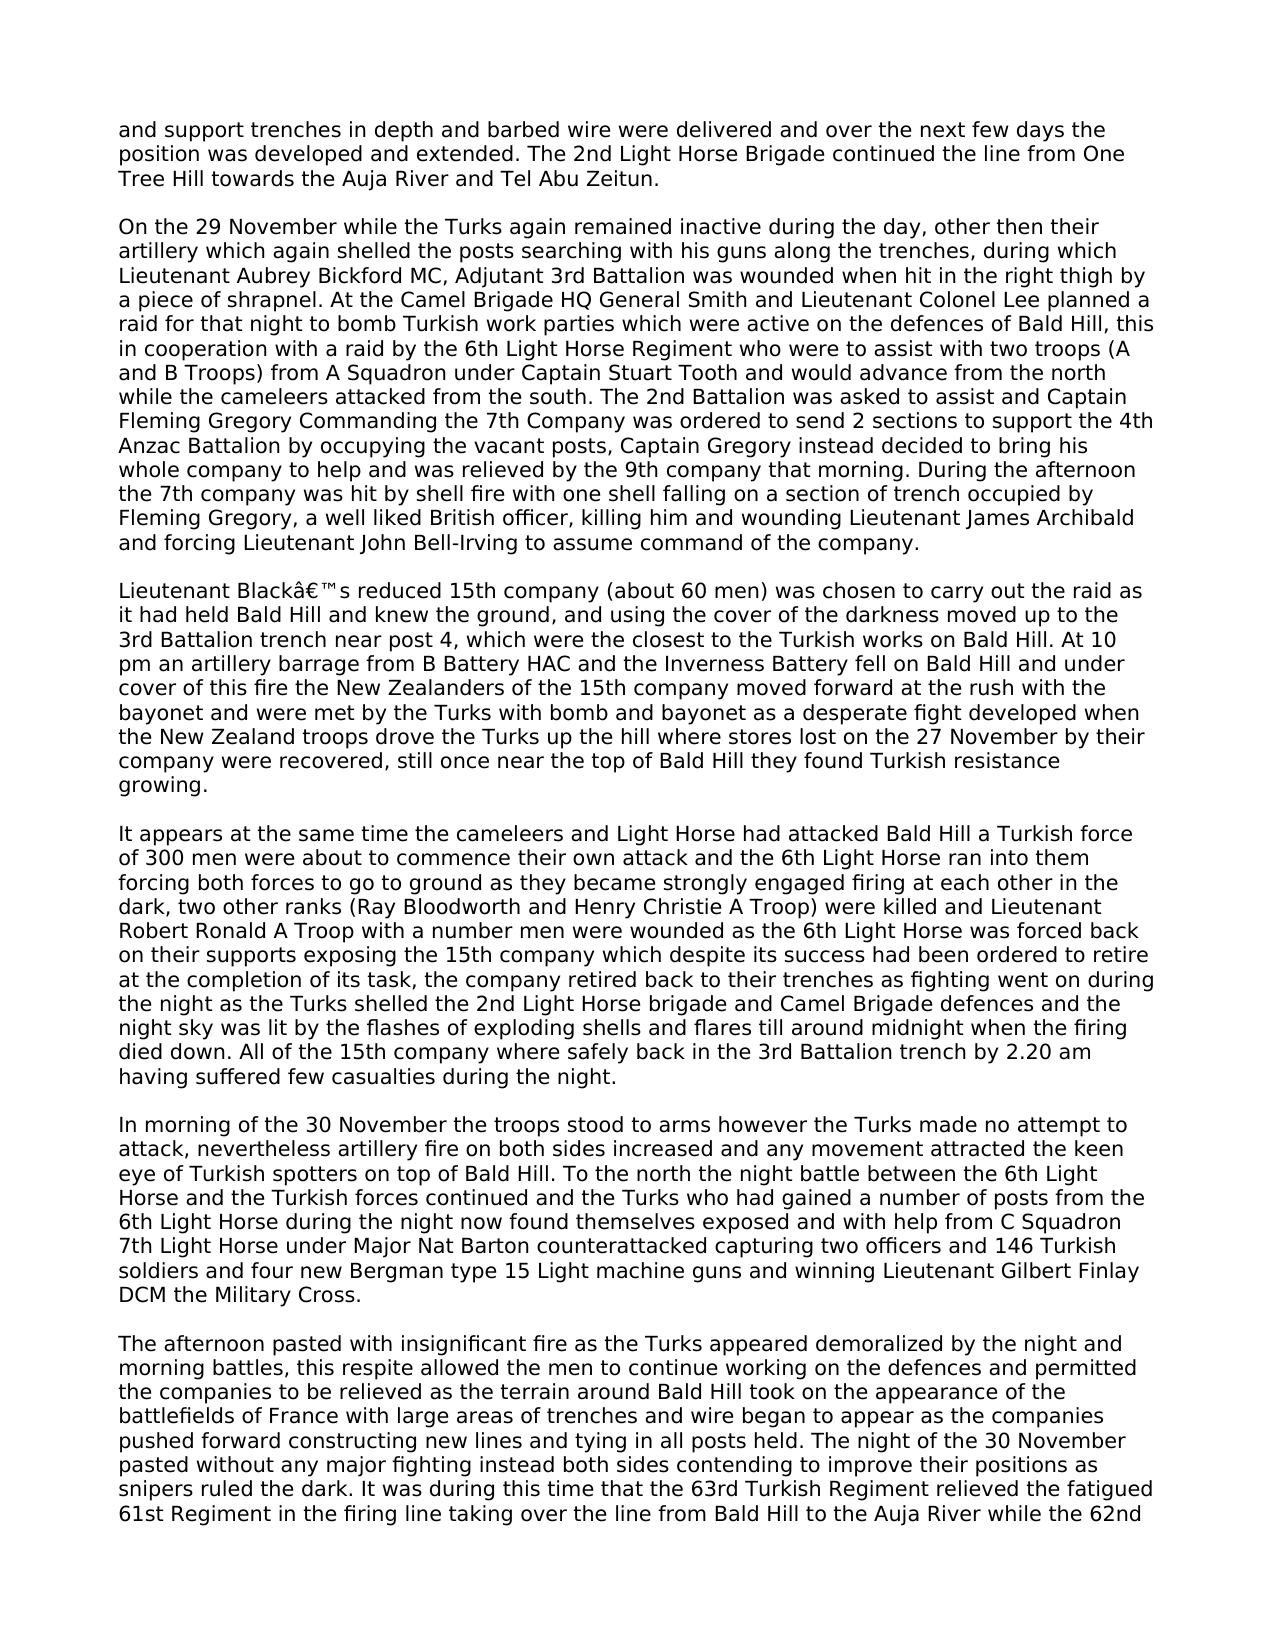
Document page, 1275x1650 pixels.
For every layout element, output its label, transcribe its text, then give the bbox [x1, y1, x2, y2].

text The afternoon pasted with insignificant fire as the Turks appeared demoralized by the night and morning battles, this respite allowed the men to continue working on the defences and permitted the companies to be relieved as the terrain around Bald Hill took on the appearance of the battlefields of France with large areas of trenches and wire began to appear as the companies pushed forward constructing new lines and tying in all posts held. The night of the 30 November pasted without any major fighting instead both sides contending to improve their positions as snipers ruled the dark. It was during this time that the 63rd Turkish Regiment relieved the fatigued 61st Regiment in the firing line taking over the line from Bald Hill to the Auja River while the 62nd [118, 1332, 1157, 1526]
text Lieutenant Blackâ€™s reduced 15th company (about 60 men) was chosen to carry out the raid as it had held Bald Hill and knew the ground, and using the cover of the darkness moved up to the 3rd Battalion trench near post 4, which were the closest to the Turkish works on Bald Hill. At 10 pm an artillery barrage from B Battery HAC and the Inverness Battery fell on Bald Hill and under cover of this fire the New Zealanders of the 15th company moved forward at the rush with the bayonet and were met by the Turks with bomb and bayonet as a desperate fight developed when the New Zealand troops drove the Turks up the hill where stores lost on the 27 November by their company were recovered, still once near the top of Bald Hill they found Turkish resistance growing. [118, 579, 1157, 798]
text It appears at the same time the cameleers and Light Horse had attacked Bald Hill a Turkish force of 300 men were about to commence their own attack and the 6th Light Horse ran into them forcing both forces to go to ground as they became strongly engaged firing at each other in the dark, two other ranks (Ray Bloodworth and Henry Christie A Troop) were killed and Lieutenant Robert Ronald A Troop with a number men were wounded as the 6th Light Horse was forced back on their supports exposing the 15th company which despite its success had been ordered to retire at the completion of its task, the company retired back to their trenches as fighting went on during the night as the Turks shelled the 2nd Light Horse brigade and Camel Brigade defences and the night sky was lit by the flashes of exploding shells and flares till around midnight when the firing died down. All of the 15th company where safely back in the 3rd Battalion trench by 2.20 am having suffered few casualties during the night. [118, 822, 1157, 1089]
text and support trenches in depth and barbed wire were delivered and over the next few days the position was developed and extended. The 2nd Light Horse Brigade continued the line from One Tree Hill towards the Auja River and Tel Abu Zeitun. [118, 118, 1157, 191]
text In morning of the 30 November the troops stood to arms however the Turks made no attempt to attack, nevertheless artillery fire on both sides increased and any movement attracted the keen eye of Turkish spotters on top of Bald Hill. To the north the night battle between the 6th Light Horse and the Turkish forces continued and the Turks who had gained a number of posts from the 6th Light Horse during the night now found themselves exposed and with help from C Squadron 7th Light Horse under Major Nat Barton counterattacked capturing two officers and 146 Turkish soldiers and four new Bergman type 15 Light machine guns and winning Lieutenant Gilbert Finlay DCM the Military Cross. [118, 1113, 1157, 1307]
text On the 29 November while the Turks again remained inactive during the day, other then their artillery which again shelled the posts searching with his guns along the trenches, during which Lieutenant Aubrey Bickford MC, Adjutant 3rd Battalion was wounded when hit in the right thigh by a piece of shrapnel. At the Camel Brigade HQ General Smith and Lieutenant Colonel Lee planned a raid for that night to bomb Turkish work parties which were active on the defences of Bald Hill, this in cooperation with a raid by the 6th Light Horse Regiment who were to assist with two troops (A and B Troops) from A Squadron under Captain Stuart Tooth and would advance from the north while the cameleers attacked from the south. The 2nd Battalion was asked to assist and Captain Fleming Gregory Commanding the 7th Company was ordered to send 2 sections to support the 4th Anzac Battalion by occupying the vacant posts, Captain Gregory instead decided to bring his whole company to help and was relieved by the 9th company that morning. During the afternoon the 7th company was hit by shell fire with one shell falling on a section of trench occupied by Fleming Gregory, a well liked British officer, killing him and wounding Lieutenant James Archibald and forcing Lieutenant John Bell-Irving to assume command of the company. [118, 215, 1157, 555]
